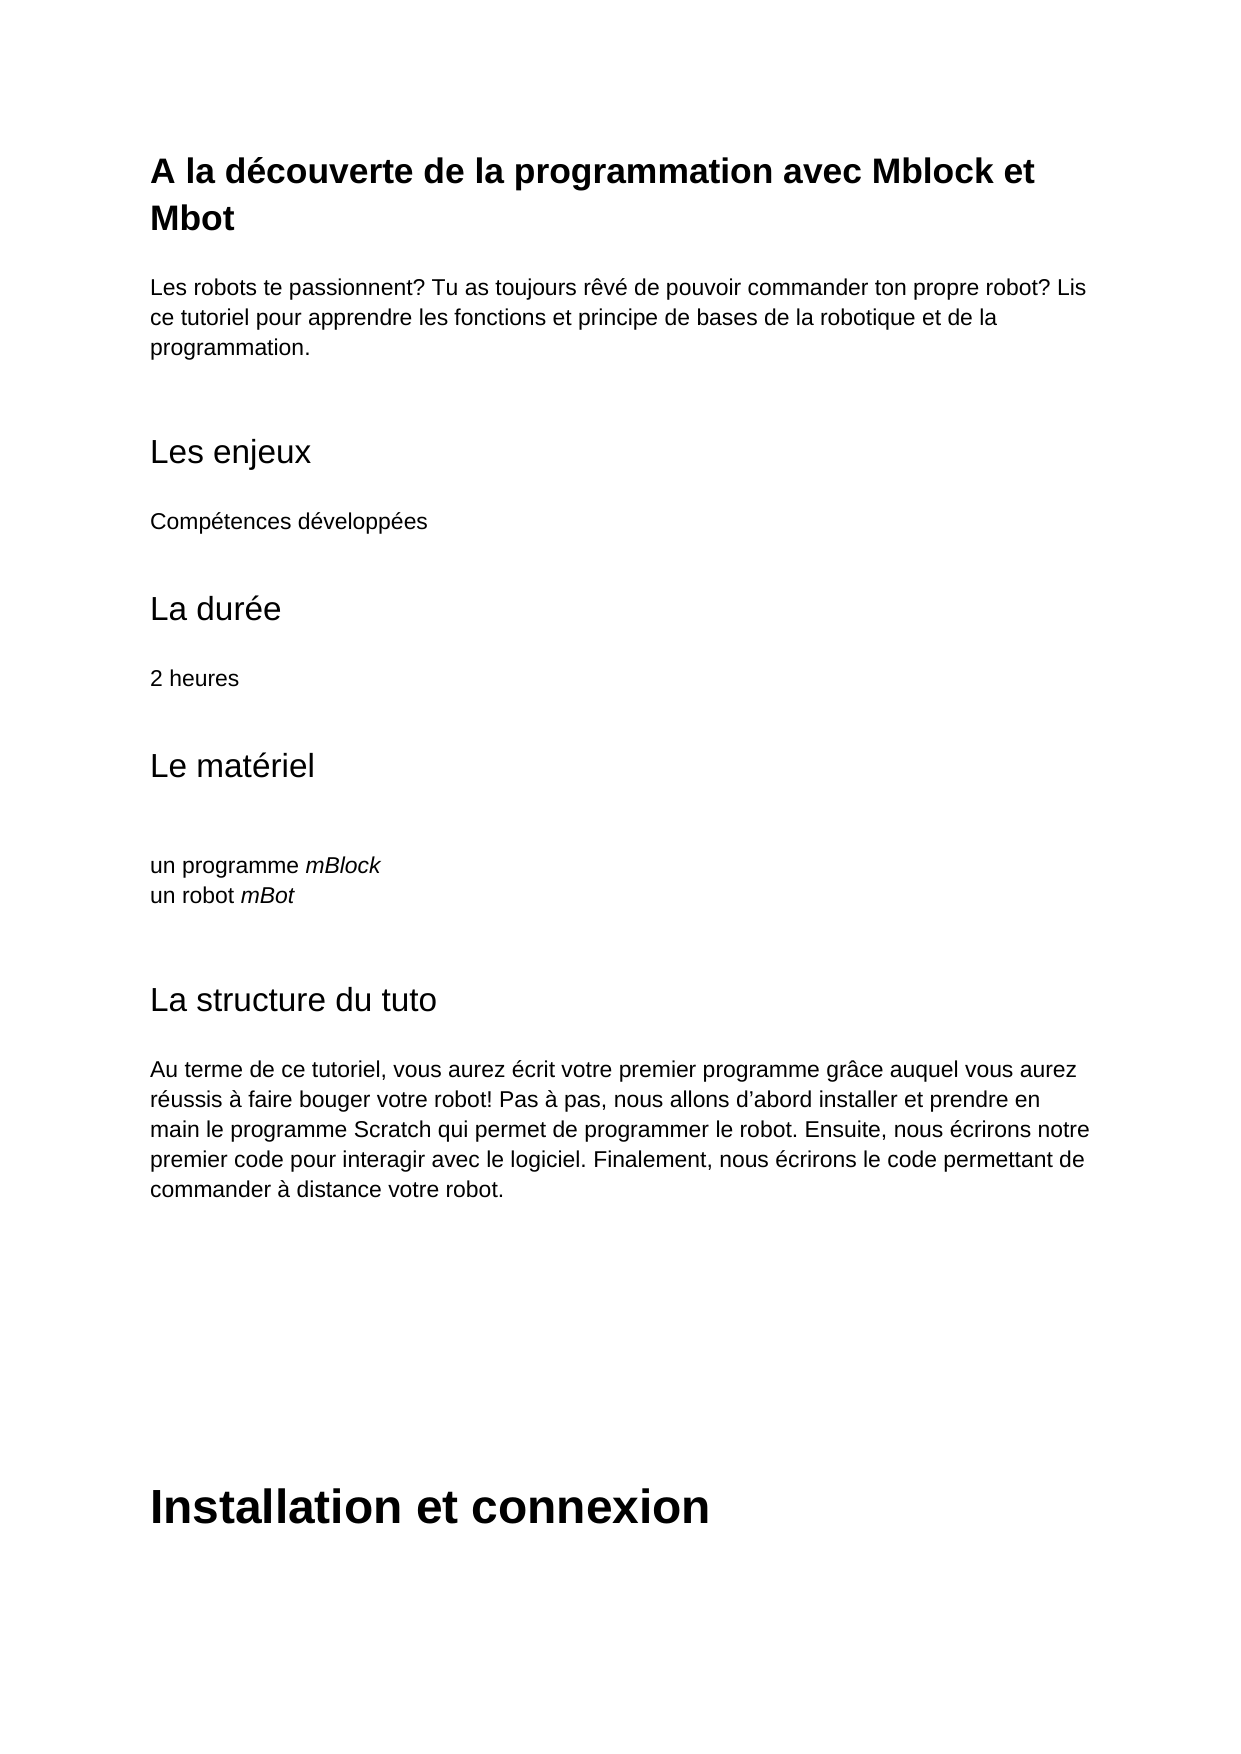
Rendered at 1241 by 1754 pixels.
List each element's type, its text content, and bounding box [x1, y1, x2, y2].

subtitle Les enjeux [150, 432, 1090, 471]
text un robot mBot [150, 882, 1090, 908]
text 2 heures [150, 665, 1090, 691]
text Compétences développées [150, 508, 1090, 534]
subtitle La structure du tuto [150, 980, 1090, 1018]
text un programme mBlock [150, 852, 1090, 878]
text Installation et connexion [150, 1478, 1090, 1533]
text Au terme de ce tutoriel, vous aurez écrit votre premier programme grâce auquel vous aurez réussis à faire bouger votre robot! Pas à pas, nous allons d’abord installer et prendre en main le programme Scratch qui permet de programmer le robot. Ensuite, nous écrirons notre premier code pour interagir avec le logiciel. Finalement, nous écrirons le code permettant de commander à distance votre robot. [150, 1056, 1090, 1203]
subtitle La durée [150, 589, 1090, 627]
text A la découverte de la programmation avec Mblock et Mbot [150, 150, 1090, 237]
text Les robots te passionnent? Tu as toujours rêvé de pouvoir commander ton propre robot? Lis ce tutoriel pour apprendre les fonctions et principe de bases de la robotique et de la programmation. [150, 274, 1090, 361]
subtitle Le matériel [150, 746, 1090, 784]
